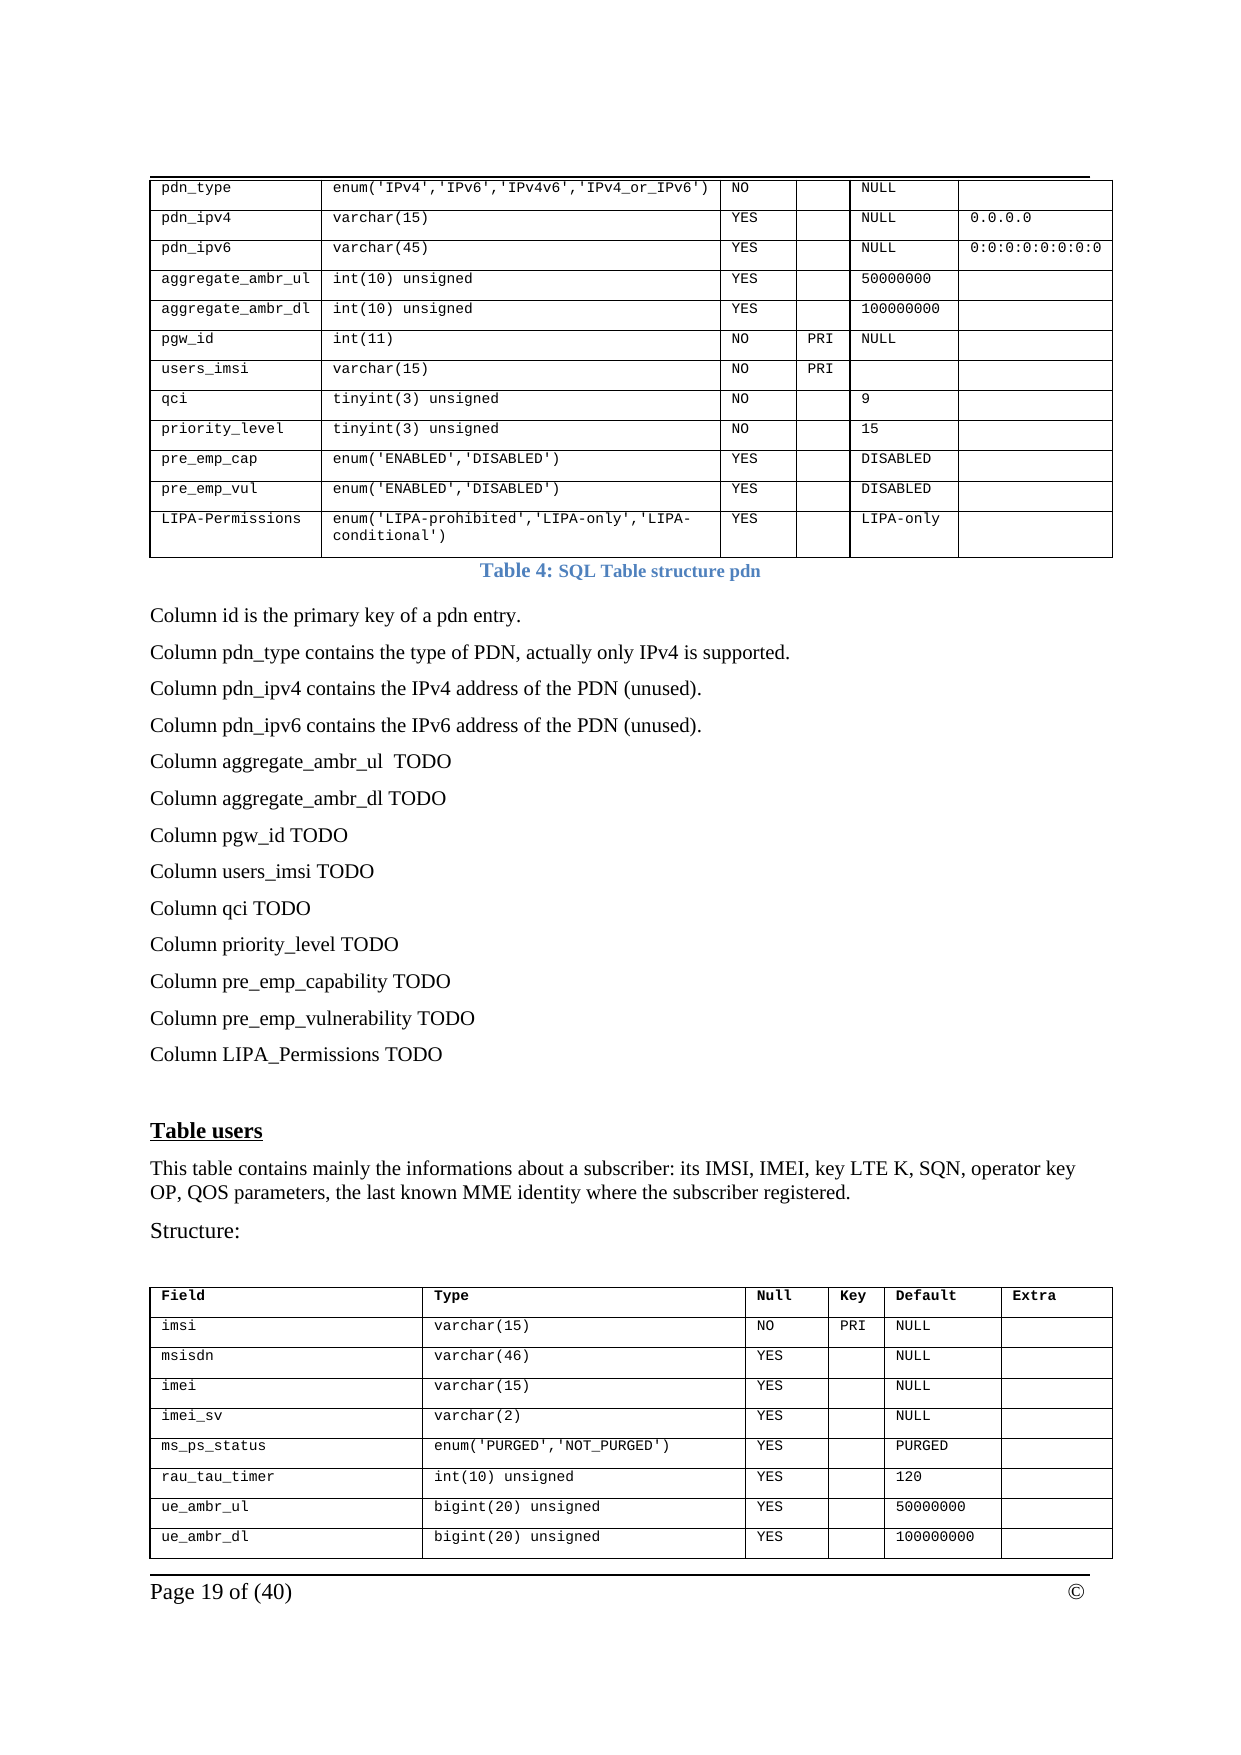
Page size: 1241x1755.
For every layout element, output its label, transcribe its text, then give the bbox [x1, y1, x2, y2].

table_cell [959, 181, 1112, 209]
table_cell YES [721, 482, 796, 511]
table_header Null [746, 1288, 828, 1317]
table_cell tinyint(3) unsigned [322, 421, 720, 450]
text Column LIPA_Permissions TODO [150, 1042, 1090, 1066]
table_cell [959, 421, 1112, 450]
text Column qci TODO [150, 896, 1090, 920]
table_cell enum('LIPA-prohibited','LIPA-only','LIPA-conditional') [322, 512, 720, 557]
text Column pdn_type contains the type of PDN, actually only IPv4 is supported. [150, 640, 1090, 664]
table_cell 100000000 [885, 1529, 1001, 1558]
table_cell [1002, 1348, 1112, 1377]
text Table users [150, 1117, 1090, 1144]
table_cell 0.0.0.0 [959, 211, 1112, 240]
table_cell LIPA-Permissions [151, 512, 321, 557]
table_cell [797, 301, 849, 330]
table_cell NULL [851, 181, 958, 209]
table_cell PRI [797, 361, 849, 390]
table_cell NO [721, 361, 796, 390]
text Column pgw_id TODO [150, 823, 1090, 847]
text Column aggregate_ambr_dl TODO [150, 786, 1090, 810]
table_cell imei_sv [151, 1409, 422, 1438]
table_cell pdn_type [151, 181, 321, 209]
table_cell [797, 512, 849, 557]
table_cell varchar(46) [423, 1348, 745, 1377]
table_cell pdn_ipv6 [151, 241, 321, 270]
table_cell YES [746, 1439, 828, 1468]
table_cell [829, 1529, 884, 1558]
table_cell aggregate_ambr_dl [151, 301, 321, 330]
table_cell varchar(2) [423, 1409, 745, 1438]
table_cell [829, 1379, 884, 1407]
table_cell [1002, 1529, 1112, 1558]
table_cell [959, 271, 1112, 300]
table_cell enum('ENABLED','DISABLED') [322, 451, 720, 481]
table_cell imei [151, 1379, 422, 1407]
table_cell pre_emp_vul [151, 482, 321, 511]
table_cell NO [721, 391, 796, 420]
table_header Type [423, 1288, 745, 1317]
table_cell rau_tau_timer [151, 1469, 422, 1498]
table_header Field [151, 1288, 422, 1317]
table_cell NULL [851, 211, 958, 240]
table_cell ue_ambr_dl [151, 1529, 422, 1558]
text Column pre_emp_vulnerability TODO [150, 1005, 1090, 1029]
table_cell NULL [851, 241, 958, 270]
table_cell priority_level [151, 421, 321, 450]
table_cell YES [746, 1499, 828, 1528]
table_header Key [829, 1288, 884, 1317]
table_cell [959, 512, 1112, 557]
table_cell YES [746, 1409, 828, 1438]
table_cell YES [721, 241, 796, 270]
table_cell NO [746, 1318, 828, 1347]
text Structure: [150, 1217, 1090, 1243]
table_cell PURGED [885, 1439, 1001, 1468]
table_cell NO [721, 421, 796, 450]
text Column id is the primary key of a pdn entry. [150, 603, 1090, 627]
table_cell [829, 1499, 884, 1528]
table_cell NULL [885, 1318, 1001, 1347]
table_cell int(10) unsigned [322, 301, 720, 330]
text This table contains mainly the informations about a subscriber: its IMSI, IMEI, key LTE K, SQN, operator key OP, QOS parameters, the last known MME identity where the subscriber registered. [150, 1156, 1090, 1204]
table_cell qci [151, 391, 321, 420]
table_cell pdn_ipv4 [151, 211, 321, 240]
table_cell int(11) [322, 331, 720, 360]
table_cell LIPA-only [851, 512, 958, 557]
table_cell [1002, 1469, 1112, 1498]
table_cell [851, 361, 958, 390]
table_cell YES [721, 211, 796, 240]
table_cell DISABLED [851, 482, 958, 511]
table_cell 15 [851, 421, 958, 450]
table_cell PRI [829, 1318, 884, 1347]
text Column pdn_ipv6 contains the IPv6 address of the PDN (unused). [150, 713, 1090, 737]
text Column pre_emp_capability TODO [150, 969, 1090, 993]
table_cell [1002, 1499, 1112, 1528]
table_cell [829, 1439, 884, 1468]
table_cell ms_ps_status [151, 1439, 422, 1468]
table_cell tinyint(3) unsigned [322, 391, 720, 420]
table_cell [797, 482, 849, 511]
table_cell int(10) unsigned [322, 271, 720, 300]
table_cell [959, 301, 1112, 330]
table_cell [1002, 1439, 1112, 1468]
table_cell NO [721, 181, 796, 209]
table_cell [1002, 1409, 1112, 1438]
table_cell [829, 1409, 884, 1438]
table_cell [829, 1469, 884, 1498]
table_header Extra [1002, 1288, 1112, 1317]
table_cell int(10) unsigned [423, 1469, 745, 1498]
table_cell NULL [885, 1379, 1001, 1407]
table_cell enum('PURGED','NOT_PURGED') [423, 1439, 745, 1468]
table_cell YES [721, 451, 796, 481]
table_cell enum('ENABLED','DISABLED') [322, 482, 720, 511]
table_cell 9 [851, 391, 958, 420]
table_cell varchar(15) [322, 361, 720, 390]
table_cell bigint(20) unsigned [423, 1529, 745, 1558]
table_cell [959, 331, 1112, 360]
table_cell varchar(15) [322, 211, 720, 240]
table_cell 0:0:0:0:0:0:0:0 [959, 241, 1112, 270]
table_cell [797, 421, 849, 450]
table_cell [797, 181, 849, 209]
table_cell enum('IPv4','IPv6','IPv4v6','IPv4_or_IPv6') [322, 181, 720, 209]
table_cell [797, 451, 849, 481]
table_cell varchar(45) [322, 241, 720, 270]
table_cell [797, 241, 849, 270]
table_cell imsi [151, 1318, 422, 1347]
table_cell varchar(15) [423, 1379, 745, 1407]
table_cell 50000000 [885, 1499, 1001, 1528]
table_cell NULL [885, 1409, 1001, 1438]
table_cell pre_emp_cap [151, 451, 321, 481]
table_cell NO [721, 331, 796, 360]
table_cell msisdn [151, 1348, 422, 1377]
table_cell YES [746, 1379, 828, 1407]
table_cell NULL [851, 331, 958, 360]
table_cell YES [721, 512, 796, 557]
table_cell [959, 361, 1112, 390]
text Column pdn_ipv4 contains the IPv4 address of the PDN (unused). [150, 676, 1090, 700]
table_cell [1002, 1318, 1112, 1347]
table_cell 120 [885, 1469, 1001, 1498]
table_header Default [885, 1288, 1001, 1317]
table_cell [797, 271, 849, 300]
table_cell [959, 482, 1112, 511]
text Table 4: SQL Table structure pdn [150, 558, 1090, 582]
table_cell 100000000 [851, 301, 958, 330]
text Column priority_level TODO [150, 932, 1090, 956]
text Column users_imsi TODO [150, 859, 1090, 883]
table_cell aggregate_ambr_ul [151, 271, 321, 300]
table_cell YES [746, 1348, 828, 1377]
table_cell DISABLED [851, 451, 958, 481]
table_cell users_imsi [151, 361, 321, 390]
table_cell [959, 451, 1112, 481]
table_cell [1002, 1379, 1112, 1407]
table_cell varchar(15) [423, 1318, 745, 1347]
table_cell pgw_id [151, 331, 321, 360]
table_cell [829, 1348, 884, 1377]
table_cell [797, 211, 849, 240]
table_cell PRI [797, 331, 849, 360]
text Column aggregate_ambr_ul TODO [150, 749, 1090, 773]
table_cell 50000000 [851, 271, 958, 300]
table_cell [959, 391, 1112, 420]
table_cell YES [746, 1469, 828, 1498]
table_cell YES [721, 271, 796, 300]
table_cell YES [721, 301, 796, 330]
table_cell YES [746, 1529, 828, 1558]
table_cell NULL [885, 1348, 1001, 1377]
table_cell bigint(20) unsigned [423, 1499, 745, 1528]
table_cell [797, 391, 849, 420]
table_cell ue_ambr_ul [151, 1499, 422, 1528]
